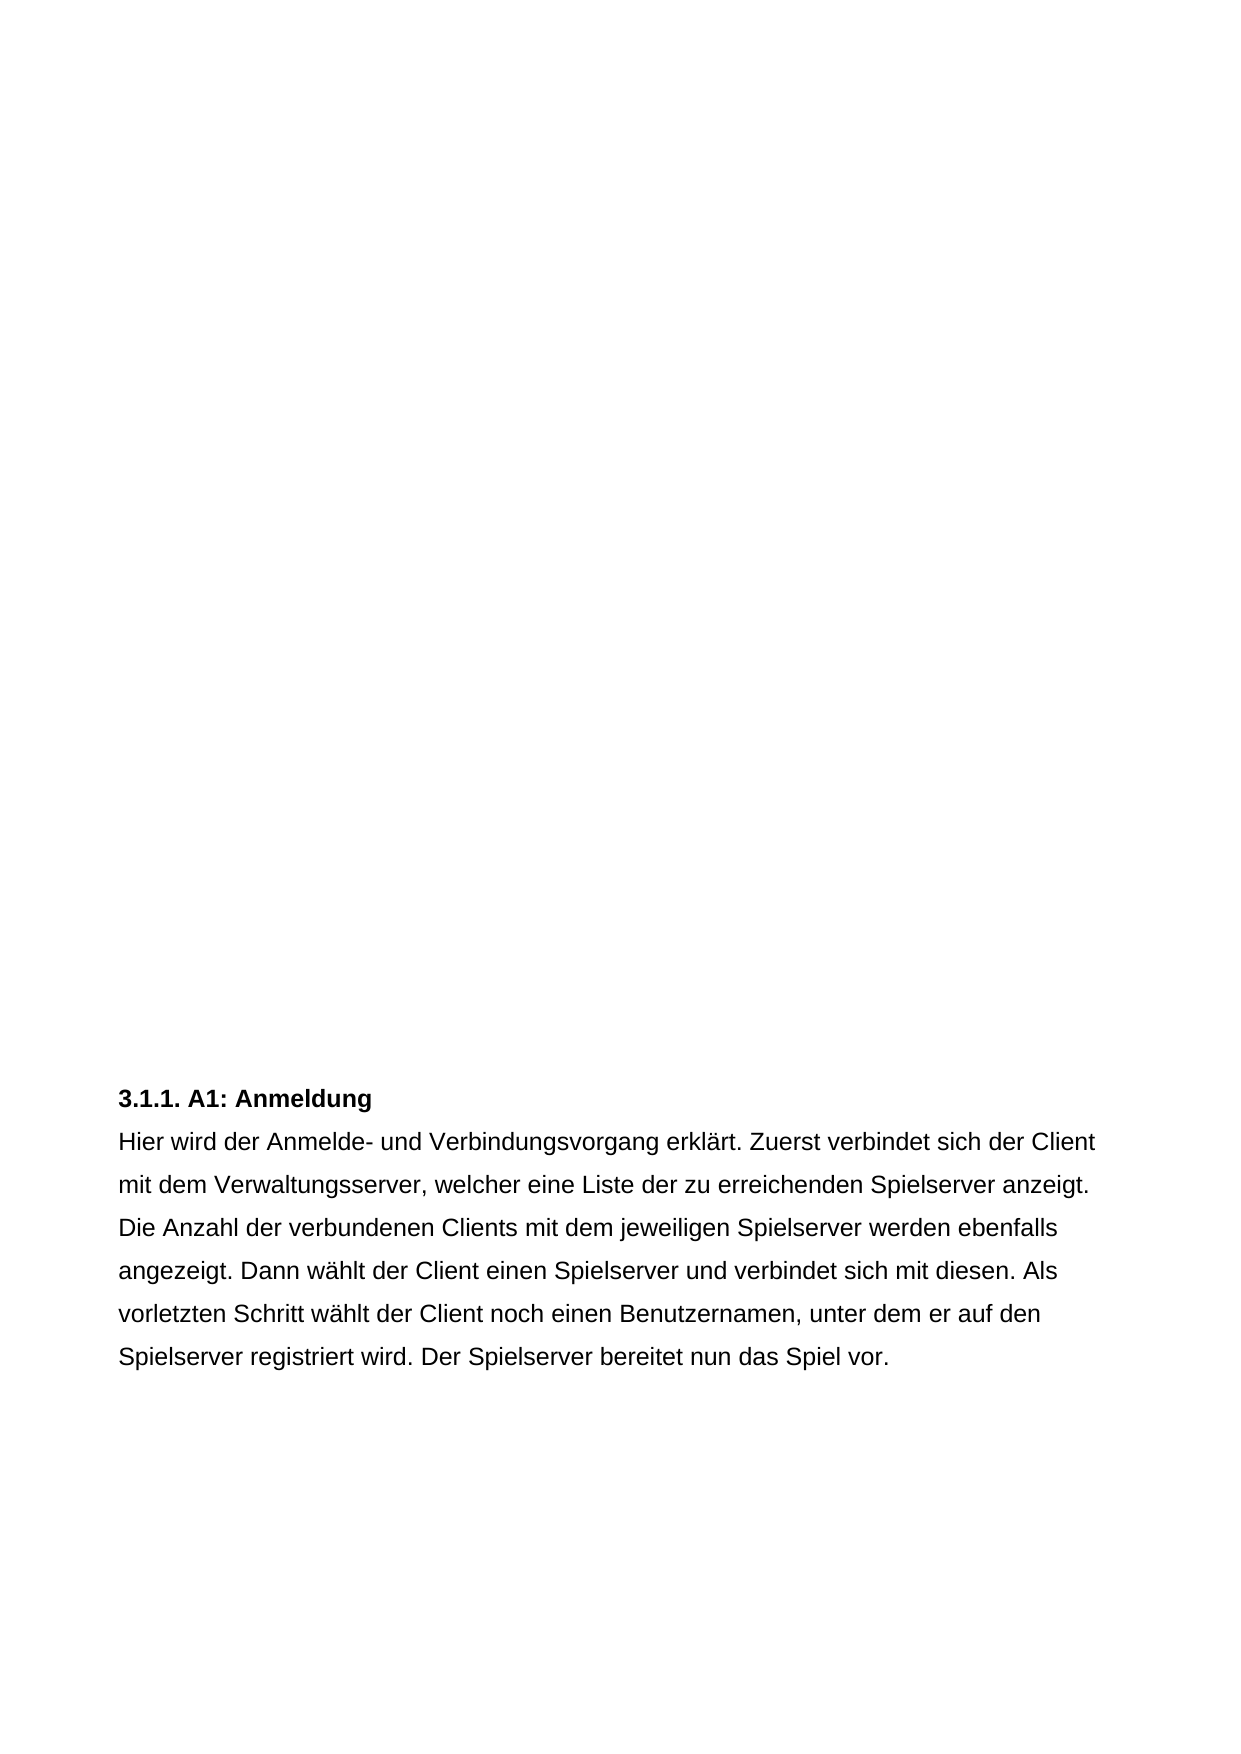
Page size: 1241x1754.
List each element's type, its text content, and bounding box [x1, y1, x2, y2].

text 3.1.1. A1: Anmeldung [118, 1084, 1122, 1112]
text Hier wird der Anmelde- und Verbindungsvorgang erklärt. Zuerst verbindet sich der Client mit dem Verwaltungsserver, welcher eine Liste der zu erreichenden Spielserver anzeigt. Die Anzahl der verbundenen Clients mit dem jeweiligen Spielserver werden ebenfalls angezeigt. Dann wählt der Client einen Spielserver und verbindet sich mit diesen. Als vorletzten Schritt wählt der Client noch einen Benutzernamen, unter dem er auf den Spielserver registriert wird. Der Spielserver bereitet nun das Spiel vor. [118, 1127, 1122, 1371]
